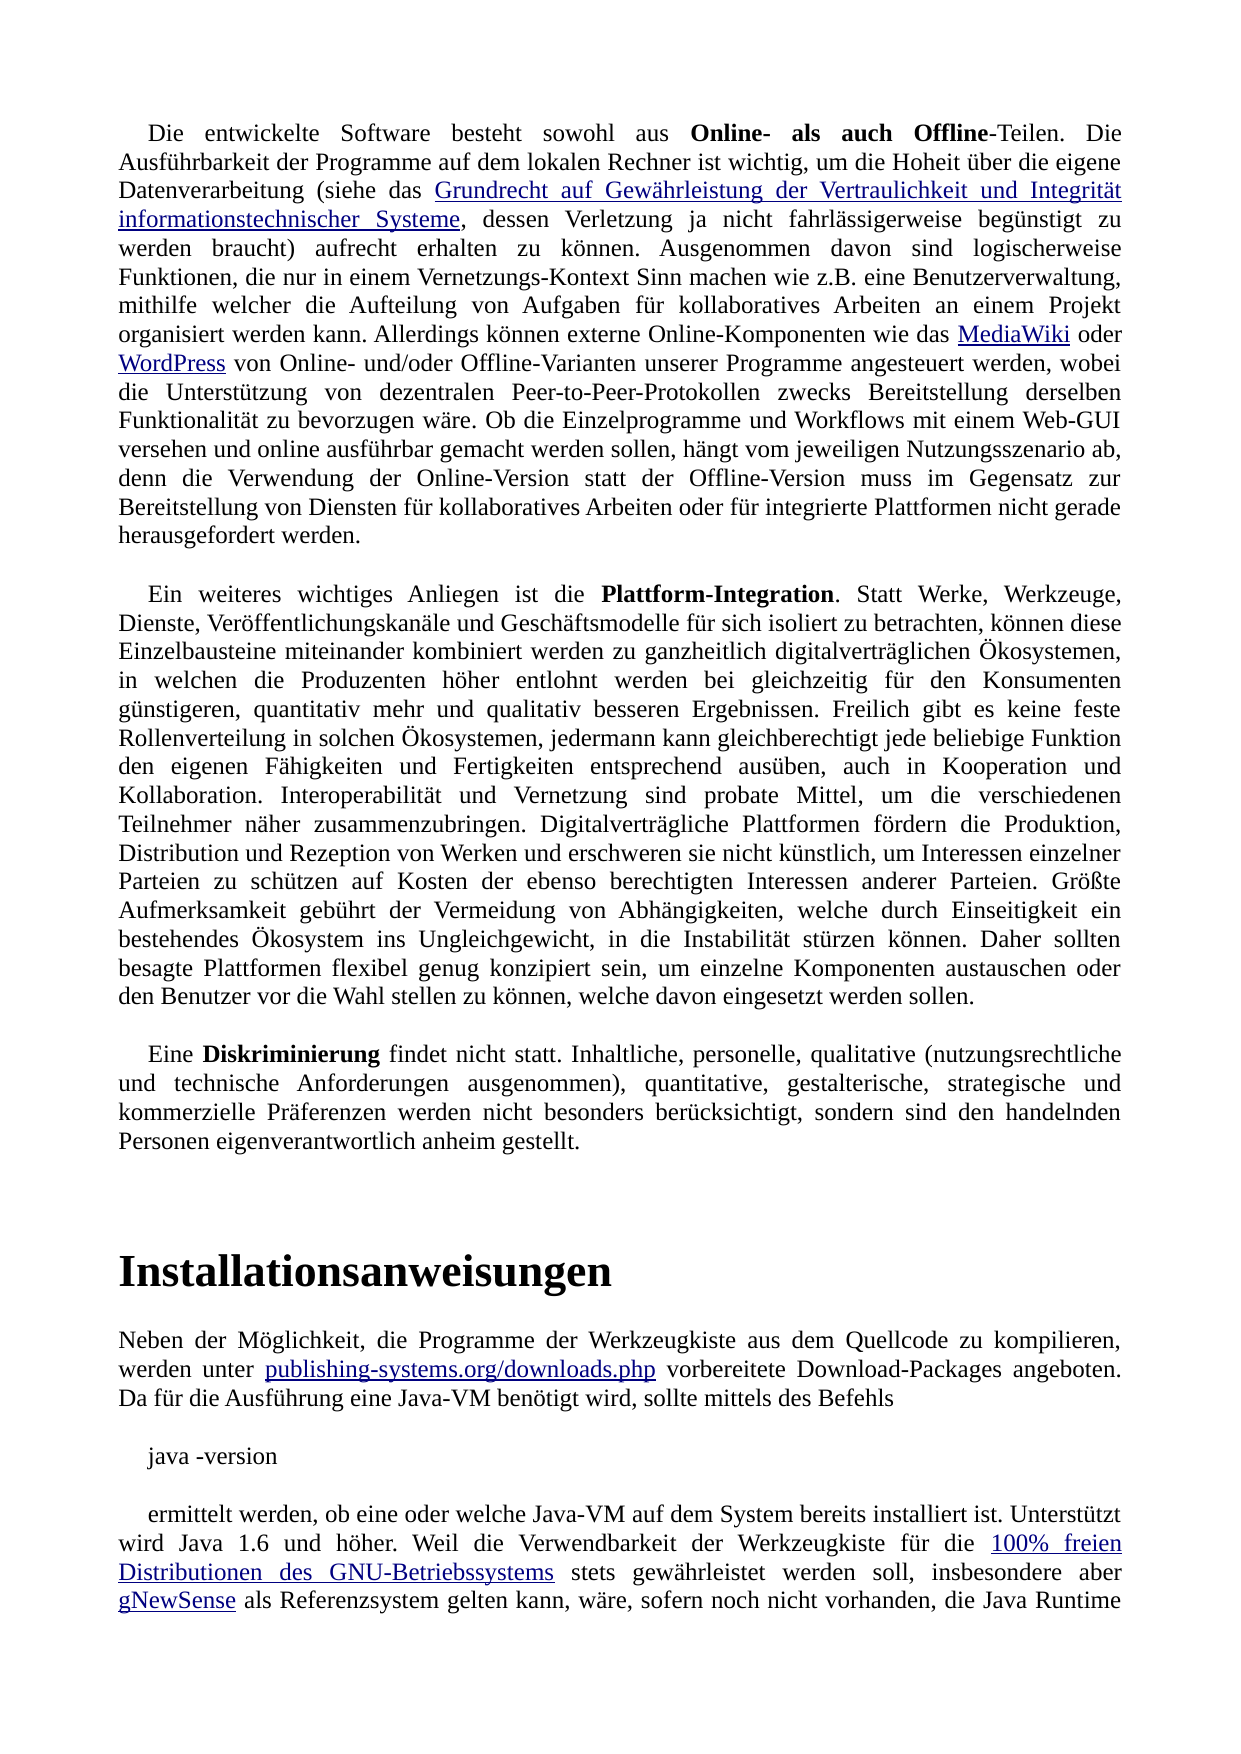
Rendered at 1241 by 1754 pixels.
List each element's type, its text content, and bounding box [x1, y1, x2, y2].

text Neben der Möglichkeit, die Programme der Werkzeugkiste aus dem Quellcode zu kompilieren, werden unter publishing-systems.org/downloads.php vorbereitete Download-Packages angeboten. Da für die Ausführung eine Java-VM benötigt wird, sollte mittels des Befehls [118, 1325, 1122, 1412]
text Eine Diskriminierung findet nicht statt. Inhaltliche, personelle, qualitative (nutzungsrechtliche und technische Anforderungen ausgenommen), quantitative, gestalterische, strategische und kommerzielle Präferenzen werden nicht besonders berücksichtigt, sondern sind den handelnden Personen eigenverantwortlich anheim gestellt. [118, 1039, 1122, 1154]
text ermittelt werden, ob eine oder welche Java-VM auf dem System bereits installiert ist. Unterstützt wird Java 1.6 und höher. Weil die Verwendbarkeit der Werkzeugkiste für die 100% freien Distributionen des GNU-Betriebssystems stets gewährleistet werden soll, insbesondere aber gNewSense als Referenzsystem gelten kann, wäre, sofern noch nicht vorhanden, die Java Runtime [118, 1499, 1122, 1614]
text java -version [118, 1441, 1122, 1470]
text Die entwickelte Software besteht sowohl aus Online- als auch Offline-Teilen. Die Ausführbarkeit der Programme auf dem lokalen Rechner ist wichtig, um die Hoheit über die eigene Datenverarbeitung (siehe das Grundrecht auf Gewährleistung der Vertraulichkeit und Integrität informationstechnischer Systeme, dessen Verletzung ja nicht fahrlässigerweise begünstigt zu werden braucht) aufrecht erhalten zu können. Ausgenommen davon sind logischerweise Funktionen, die nur in einem Vernetzungs-Kontext Sinn machen wie z.B. eine Benutzerverwaltung, mithilfe welcher die Aufteilung von Aufgaben für kollaboratives Arbeiten an einem Projekt organisiert werden kann. Allerdings können externe Online-Komponenten wie das MediaWiki oder WordPress von Online- und/oder Offline-Varianten unserer Programme angesteuert werden, wobei die Unterstützung von dezentralen Peer-to-Peer-Protokollen zwecks Bereitstellung derselben Funktionalität zu bevorzugen wäre. Ob die Einzelprogramme und Workflows mit einem Web-GUI versehen und online ausführbar gemacht werden sollen, hängt vom jeweiligen Nutzungsszenario ab, denn die Verwendung der Online-Version statt der Offline-Version muss im Gegensatz zur Bereitstellung von Diensten für kollaboratives Arbeiten oder für integrierte Plattformen nicht gerade herausgefordert werden. [118, 118, 1122, 549]
subtitle Installationsanweisungen [118, 1243, 1122, 1296]
text Ein weiteres wichtiges Anliegen ist die Plattform-Integration. Statt Werke, Werkzeuge, Dienste, Veröffentlichungskanäle und Geschäftsmodelle für sich isoliert zu betrachten, können diese Einzelbausteine miteinander kombiniert werden zu ganzheitlich digitalverträglichen Ökosystemen, in welchen die Produzenten höher entlohnt werden bei gleichzeitig für den Konsumenten günstigeren, quantitativ mehr und qualitativ besseren Ergebnissen. Freilich gibt es keine feste Rollenverteilung in solchen Ökosystemen, jedermann kann gleichberechtigt jede beliebige Funktion den eigenen Fähigkeiten und Fertigkeiten entsprechend ausüben, auch in Kooperation und Kollaboration. Interoperabilität und Vernetzung sind probate Mittel, um die verschiedenen Teilnehmer näher zusammenzubringen. Digitalverträgliche Plattformen fördern die Produktion, Distribution und Rezeption von Werken und erschweren sie nicht künstlich, um Interessen einzelner Parteien zu schützen auf Kosten der ebenso berechtigten Interessen anderer Parteien. Größte Aufmerksamkeit gebührt der Vermeidung von Abhängigkeiten, welche durch Einseitigkeit ein bestehendes Ökosystem ins Ungleichgewicht, in die Instabilität stürzen können. Daher sollten besagte Plattformen flexibel genug konzipiert sein, um einzelne Komponenten austauschen oder den Benutzer vor die Wahl stellen zu können, welche davon eingesetzt werden sollen. [118, 579, 1122, 1010]
